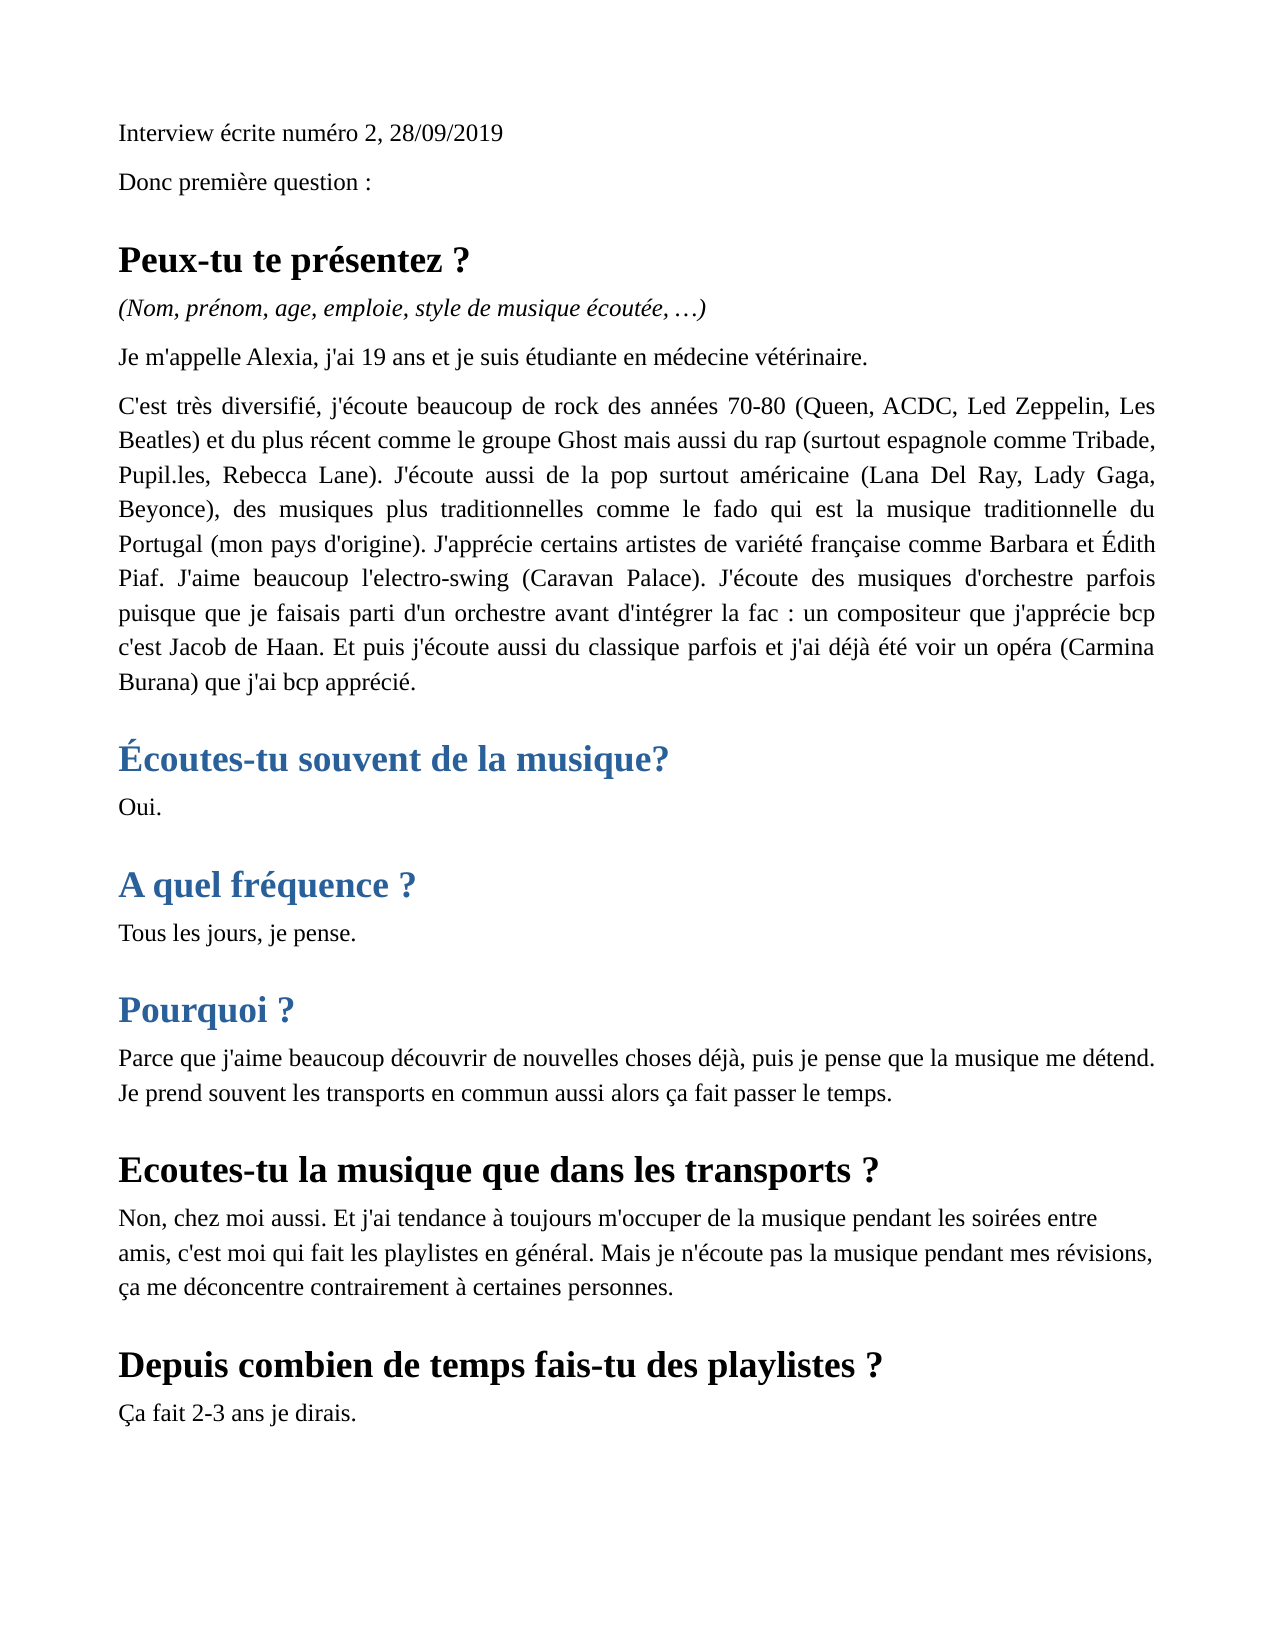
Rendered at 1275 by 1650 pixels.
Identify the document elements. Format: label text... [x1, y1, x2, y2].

subtitle Peux-tu te présentez ? [118, 237, 1157, 280]
text Interview écrite numéro 2, 28/09/2019 [118, 118, 1157, 147]
text Oui. [118, 792, 1157, 821]
subtitle Ecoutes-tu la musique que dans les transports ? [118, 1148, 1157, 1191]
subtitle Écoutes-tu souvent de la musique? [118, 737, 1157, 780]
text C'est très diversifié, j'écoute beaucoup de rock des années 70-80 (Queen, ACDC, Led Zeppelin, Les Beatles) et du plus récent comme le groupe Ghost mais aussi du rap (surtout espagnole comme Tribade, Pupil.les, Rebecca Lane). J'écoute aussi de la pop surtout américaine (Lana Del Ray, Lady Gaga, Beyonce), des musiques plus traditionnelles comme le fado qui est la musique traditionnelle du Portugal (mon pays d'origine). J'apprécie certains artistes de variété française comme Barbara et Édith Piaf. J'aime beaucoup l'electro-swing (Caravan Palace). J'écoute des musiques d'orchestre parfois puisque que je faisais parti d'un orchestre avant d'intégrer la fac : un compositeur que j'apprécie bcp c'est Jacob de Haan. Et puis j'écoute aussi du classique parfois et j'ai déjà été voir un opéra (Carmina Burana) que j'ai bcp apprécié. [118, 391, 1157, 695]
text Tous les jours, je pense. [118, 918, 1157, 946]
text Ça fait 2-3 ans je dirais. [118, 1398, 1157, 1426]
subtitle A quel fréquence ? [118, 862, 1157, 905]
text Donc première question : [118, 167, 1157, 196]
subtitle Depuis combien de temps fais-tu des playlistes ? [118, 1342, 1157, 1385]
text Non, chez moi aussi. Et j'ai tendance à toujours m'occuper de la musique pendant les soirées entre amis, c'est moi qui fait les playlistes en général. Mais je n'écoute pas la musique pendant mes révisions, ça me déconcentre contrairement à certaines personnes. [118, 1203, 1157, 1301]
subtitle Pourquoi ? [118, 988, 1157, 1031]
text Parce que j'aime beaucoup découvrir de nouvelles choses déjà, puis je pense que la musique me détend. Je prend souvent les transports en commun aussi alors ça fait passer le temps. [118, 1043, 1157, 1106]
text Je m'appelle Alexia, j'ai 19 ans et je suis étudiante en médecine vétérinaire. [118, 342, 1157, 371]
text (Nom, prénom, age, emploie, style de musique écoutée, …) [118, 293, 1157, 321]
